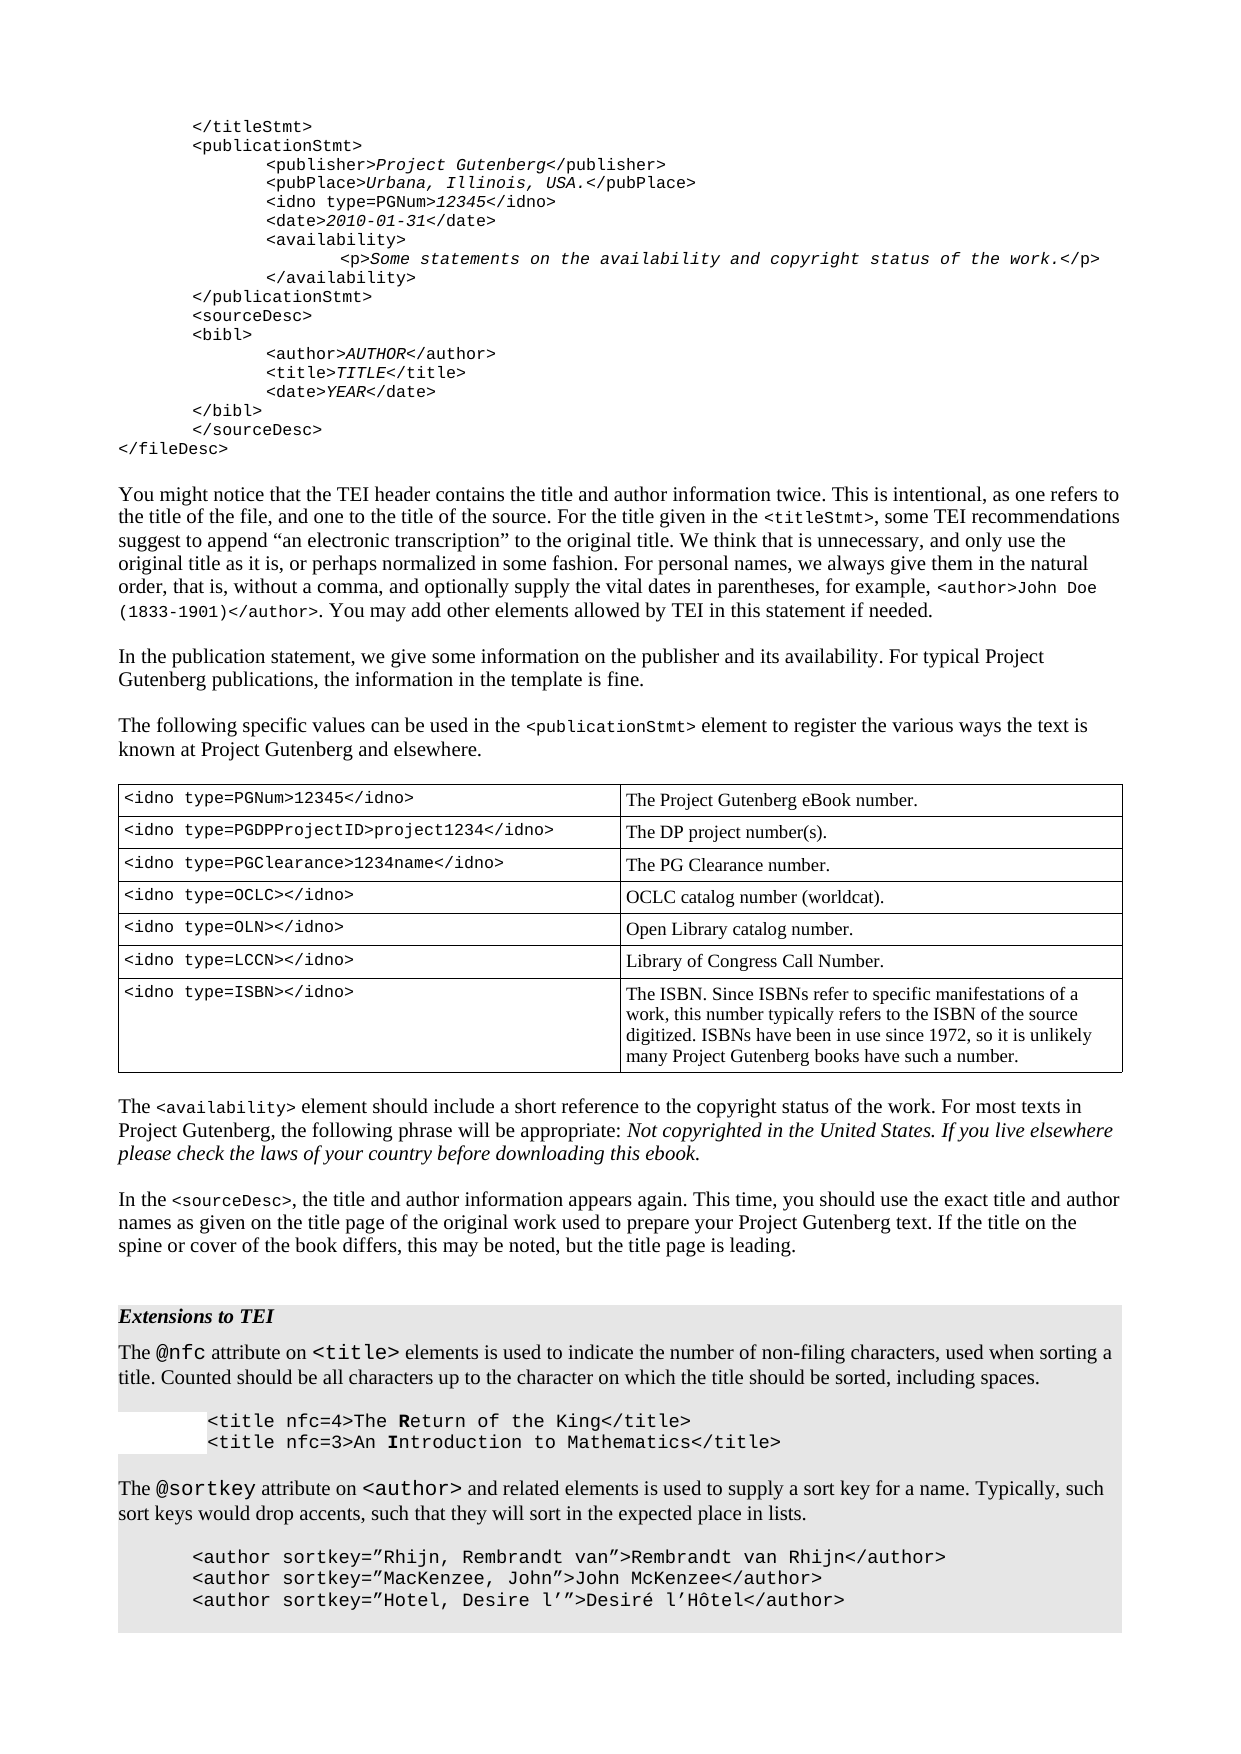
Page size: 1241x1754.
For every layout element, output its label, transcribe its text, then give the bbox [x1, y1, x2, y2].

text <availability> [118, 232, 1122, 251]
table_cell <idno type=OCLC></idno> [119, 882, 620, 913]
text The @sortkey attribute on <author> and related elements is used to supply a sort key for a name. Typically, such sort keys would drop accents, such that they will sort in the expected place in lists. [118, 1477, 1122, 1525]
text </sourceDesc> [118, 421, 1122, 440]
text The following specific values can be used in the <publicationStmt> element to register the various ways the text is known at Project Gutenberg and elsewhere. [118, 714, 1122, 761]
text <publisher>Project Gutenberg</publisher> [118, 156, 1122, 175]
text The <availability> element should include a short reference to the copyright status of the work. For most texts in Project Gutenberg, the following phrase will be appropriate: Not copyrighted in the United States. If you live elsewhere please check the laws of your country before downloading this ebook. [118, 1095, 1122, 1165]
text In the <sourceDesc>, the title and author information appears again. This time, you should use the exact title and author names as given on the title page of the original work used to prepare your Project Gutenberg text. If the title on the spine or cover of the book differs, this may be noted, but the title page is leading. [118, 1188, 1122, 1257]
text <bibl> [118, 327, 1122, 346]
table_cell Open Library catalog number. [621, 914, 1122, 945]
table_cell <idno type=LCCN></idno> [119, 946, 620, 978]
table_cell <idno type=PGClearance>1234name</idno> [119, 849, 620, 881]
text <title nfc=3>An Introduction to Mathematics</title> [207, 1433, 1122, 1454]
text <title>TITLE</title> [118, 364, 1122, 383]
table_cell OCLC catalog number (worldcat). [621, 882, 1122, 913]
text <p>Some statements on the availability and copyright status of the work.</p> [118, 251, 1122, 270]
text <title nfc=4>The Return of the King</title> [207, 1412, 1122, 1433]
text </fileDesc> [118, 440, 1122, 459]
table_cell <idno type=ISBN></idno> [119, 979, 620, 1072]
text </bibl> [118, 402, 1122, 421]
table_header <idno type=PGNum>12345</idno> [119, 785, 620, 816]
text <idno type=PGNum>12345</idno> [118, 194, 1122, 213]
table_cell The DP project number(s). [621, 817, 1122, 848]
text <author sortkey=”MacKenzee, John”>John McKenzee</author> [118, 1569, 1122, 1591]
table_cell Library of Congress Call Number. [621, 946, 1122, 978]
subtitle Extensions to TEI [118, 1305, 1122, 1328]
table_header The Project Gutenberg eBook number. [621, 785, 1122, 816]
text <author sortkey=”Hotel, Desire l’”>Desiré l’Hôtel</author> [118, 1591, 1122, 1612]
table_cell The ISBN. Since ISBNs refer to specific manifestations of a work, this number typically refers to the ISBN of the source digitized. ISBNs have been in use since 1972, so it is unlikely many Project Gutenberg books have such a number. [621, 979, 1122, 1072]
text <sourceDesc> [118, 308, 1122, 327]
table_cell <idno type=OLN></idno> [119, 914, 620, 945]
text </availability> [118, 270, 1122, 289]
text <pubPlace>Urbana, Illinois, USA.</pubPlace> [118, 175, 1122, 194]
table_cell The PG Clearance number. [621, 849, 1122, 881]
text <author sortkey=”Rhijn, Rembrandt van”>Rembrandt van Rhijn</author> [118, 1548, 1122, 1569]
text <publicationStmt> [118, 137, 1122, 156]
text The @nfc attribute on <title> elements is used to indicate the number of non-filing characters, used when sorting a title. Counted should be all characters up to the character on which the title should be sorted, including spaces. [118, 1341, 1122, 1389]
text <date>YEAR</date> [118, 383, 1122, 402]
text You might notice that the TEI header contains the title and author information twice. This is intentional, as one refers to the title of the file, and one to the title of the source. For the title given in the <titleStmt>, some TEI recommendations suggest to append “an electronic transcription” to the original title. We think that is unnecessary, and only use the original title as it is, or perhaps normalized in some fashion. For personal names, we always give them in the natural order, that is, without a comma, and optionally supply the vital dates in parentheses, for example, <author>John Doe (1833-1901)</author>. You may add other elements allowed by TEI in this statement if needed. [118, 482, 1122, 622]
text <date>2010-01-31</date> [118, 213, 1122, 232]
text <author>AUTHOR</author> [118, 346, 1122, 364]
text In the publication statement, we give some information on the publisher and its availability. For typical Project Gutenberg publications, the information in the template is fine. [118, 645, 1122, 691]
text </publicationStmt> [118, 289, 1122, 308]
text </titleStmt> [118, 118, 1122, 137]
table_cell <idno type=PGDPProjectID>project1234</idno> [119, 817, 620, 848]
